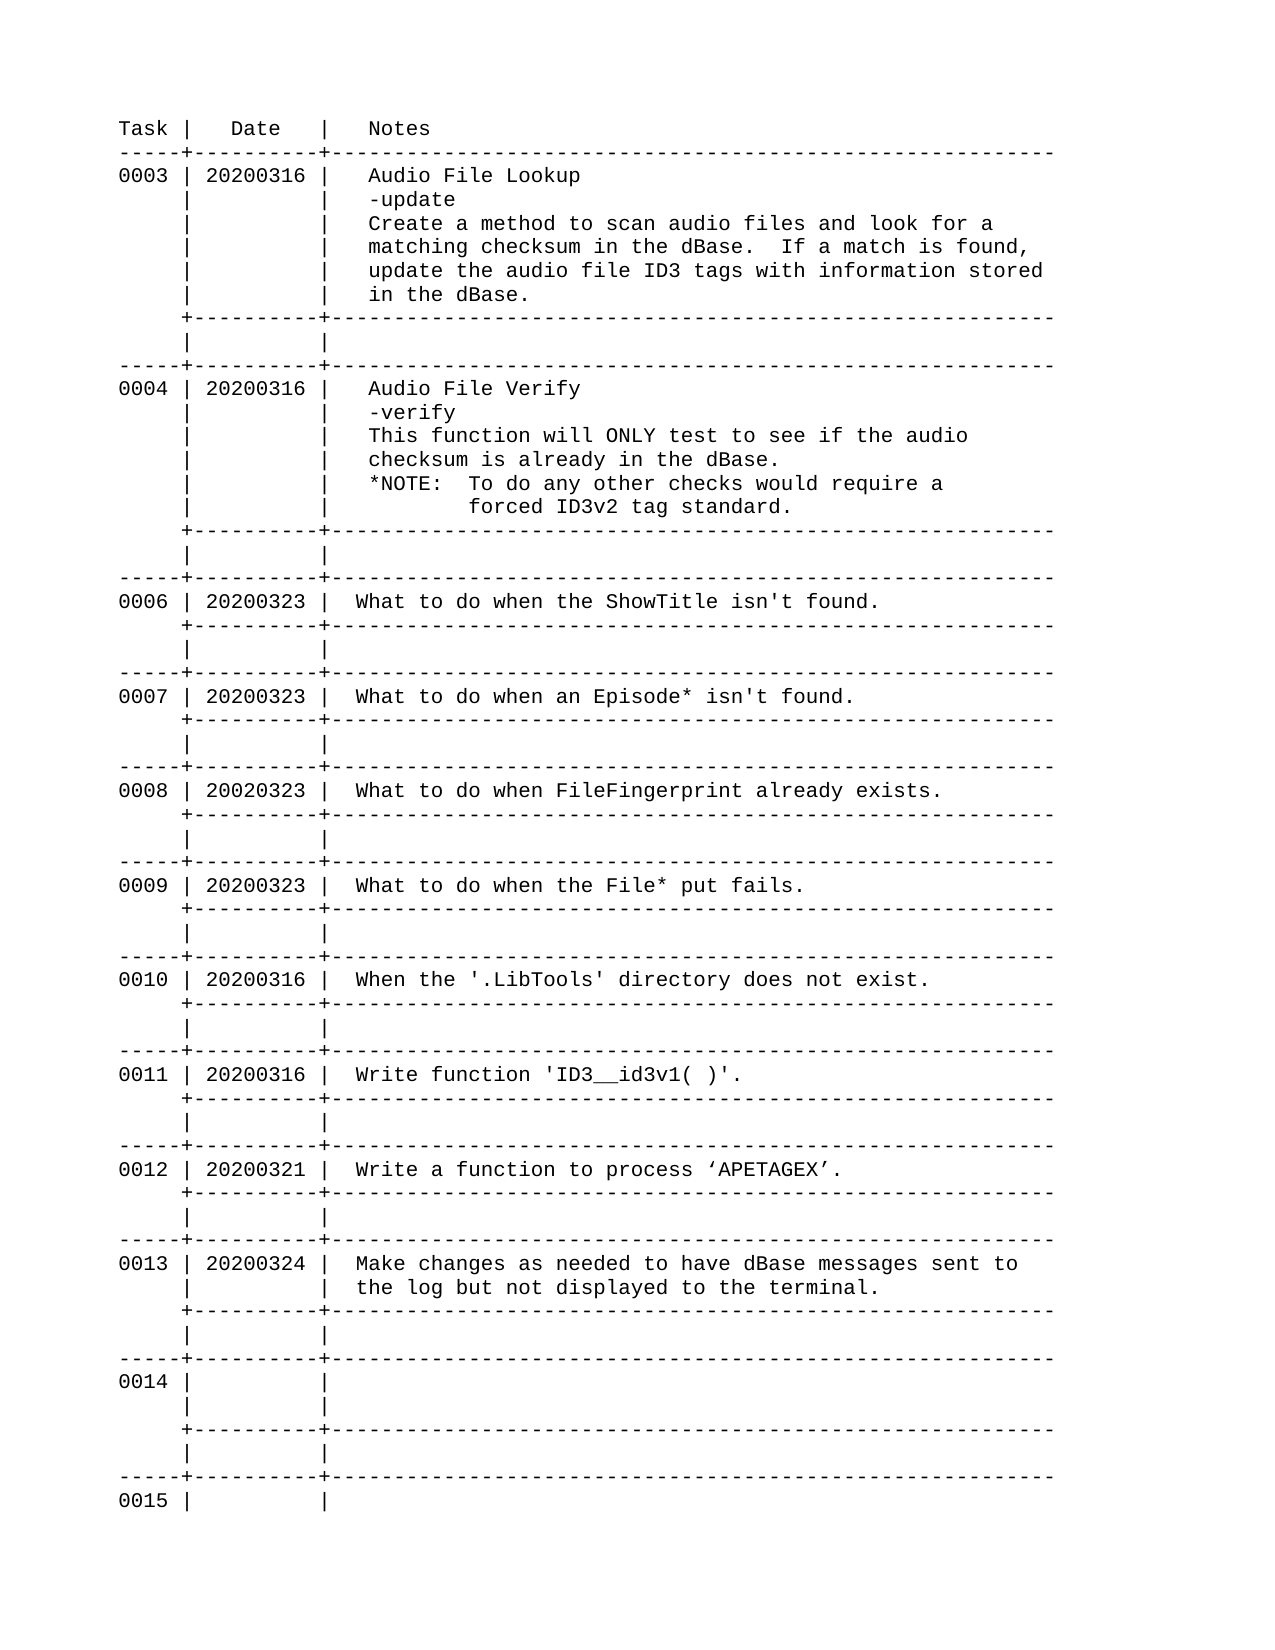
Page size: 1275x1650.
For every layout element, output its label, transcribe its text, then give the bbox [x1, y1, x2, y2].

text 0014 | | [118, 1371, 1157, 1395]
text | | [118, 1395, 1157, 1419]
text -----+----------+---------------------------------------------------------- [118, 567, 1157, 591]
text | | the log but not displayed to the terminal. [118, 1277, 1157, 1300]
text -----+----------+---------------------------------------------------------- [118, 354, 1157, 378]
text | | update the audio file ID3 tags with information stored [118, 260, 1157, 284]
text 0009 | 20200323 | What to do when the File* put fails. [118, 875, 1157, 898]
text | | [118, 1017, 1157, 1040]
text +----------+---------------------------------------------------------- [118, 1300, 1157, 1324]
text +----------+---------------------------------------------------------- [118, 898, 1157, 922]
text | | Create a method to scan audio files and look for a [118, 213, 1157, 236]
text | | forced ID3v2 tag standard. [118, 496, 1157, 520]
text +----------+---------------------------------------------------------- [118, 709, 1157, 733]
text | | [118, 922, 1157, 946]
text -----+----------+---------------------------------------------------------- [118, 1466, 1157, 1489]
text 0010 | 20200316 | When the '.LibTools' directory does not exist. [118, 969, 1157, 993]
text | | [118, 733, 1157, 757]
text | | matching checksum in the dBase. If a match is found, [118, 236, 1157, 260]
text | | -verify [118, 402, 1157, 426]
text -----+----------+---------------------------------------------------------- [118, 142, 1157, 165]
text | | [118, 1111, 1157, 1135]
text +----------+---------------------------------------------------------- [118, 307, 1157, 331]
text +----------+---------------------------------------------------------- [118, 615, 1157, 638]
text 0013 | 20200324 | Make changes as needed to have dBase messages sent to [118, 1253, 1157, 1277]
text | | checksum is already in the dBase. [118, 449, 1157, 473]
text 0008 | 20020323 | What to do when FileFingerprint already exists. [118, 780, 1157, 804]
text +----------+---------------------------------------------------------- [118, 1419, 1157, 1442]
text | | [118, 1442, 1157, 1466]
text +----------+---------------------------------------------------------- [118, 520, 1157, 544]
text | | [118, 1206, 1157, 1229]
text -----+----------+---------------------------------------------------------- [118, 946, 1157, 969]
text 0012 | 20200321 | Write a function to process ‘APETAGEX’. [118, 1158, 1157, 1182]
text +----------+---------------------------------------------------------- [118, 993, 1157, 1017]
text -----+----------+---------------------------------------------------------- [118, 1040, 1157, 1064]
text -----+----------+---------------------------------------------------------- [118, 1135, 1157, 1158]
text -----+----------+---------------------------------------------------------- [118, 662, 1157, 686]
text -----+----------+---------------------------------------------------------- [118, 851, 1157, 875]
text | | [118, 1324, 1157, 1348]
text | | in the dBase. [118, 284, 1157, 307]
text | | [118, 638, 1157, 662]
text 0011 | 20200316 | Write function 'ID3__id3v1( )'. [118, 1064, 1157, 1088]
text 0007 | 20200323 | What to do when an Episode* isn't found. [118, 686, 1157, 709]
text | | *NOTE: To do any other checks would require a [118, 473, 1157, 496]
text +----------+---------------------------------------------------------- [118, 804, 1157, 827]
text -----+----------+---------------------------------------------------------- [118, 757, 1157, 780]
text +----------+---------------------------------------------------------- [118, 1182, 1157, 1206]
text Task | Date | Notes [118, 118, 1157, 142]
text +----------+---------------------------------------------------------- [118, 1088, 1157, 1111]
text 0004 | 20200316 | Audio File Verify [118, 378, 1157, 402]
text 0006 | 20200323 | What to do when the ShowTitle isn't found. [118, 591, 1157, 615]
text -----+----------+---------------------------------------------------------- [118, 1229, 1157, 1253]
text 0015 | | [118, 1489, 1157, 1513]
text | | This function will ONLY test to see if the audio [118, 426, 1157, 449]
text | | [118, 544, 1157, 567]
text -----+----------+---------------------------------------------------------- [118, 1348, 1157, 1371]
text | | -update [118, 189, 1157, 213]
text | | [118, 827, 1157, 851]
text 0003 | 20200316 | Audio File Lookup [118, 165, 1157, 189]
text | | [118, 331, 1157, 354]
